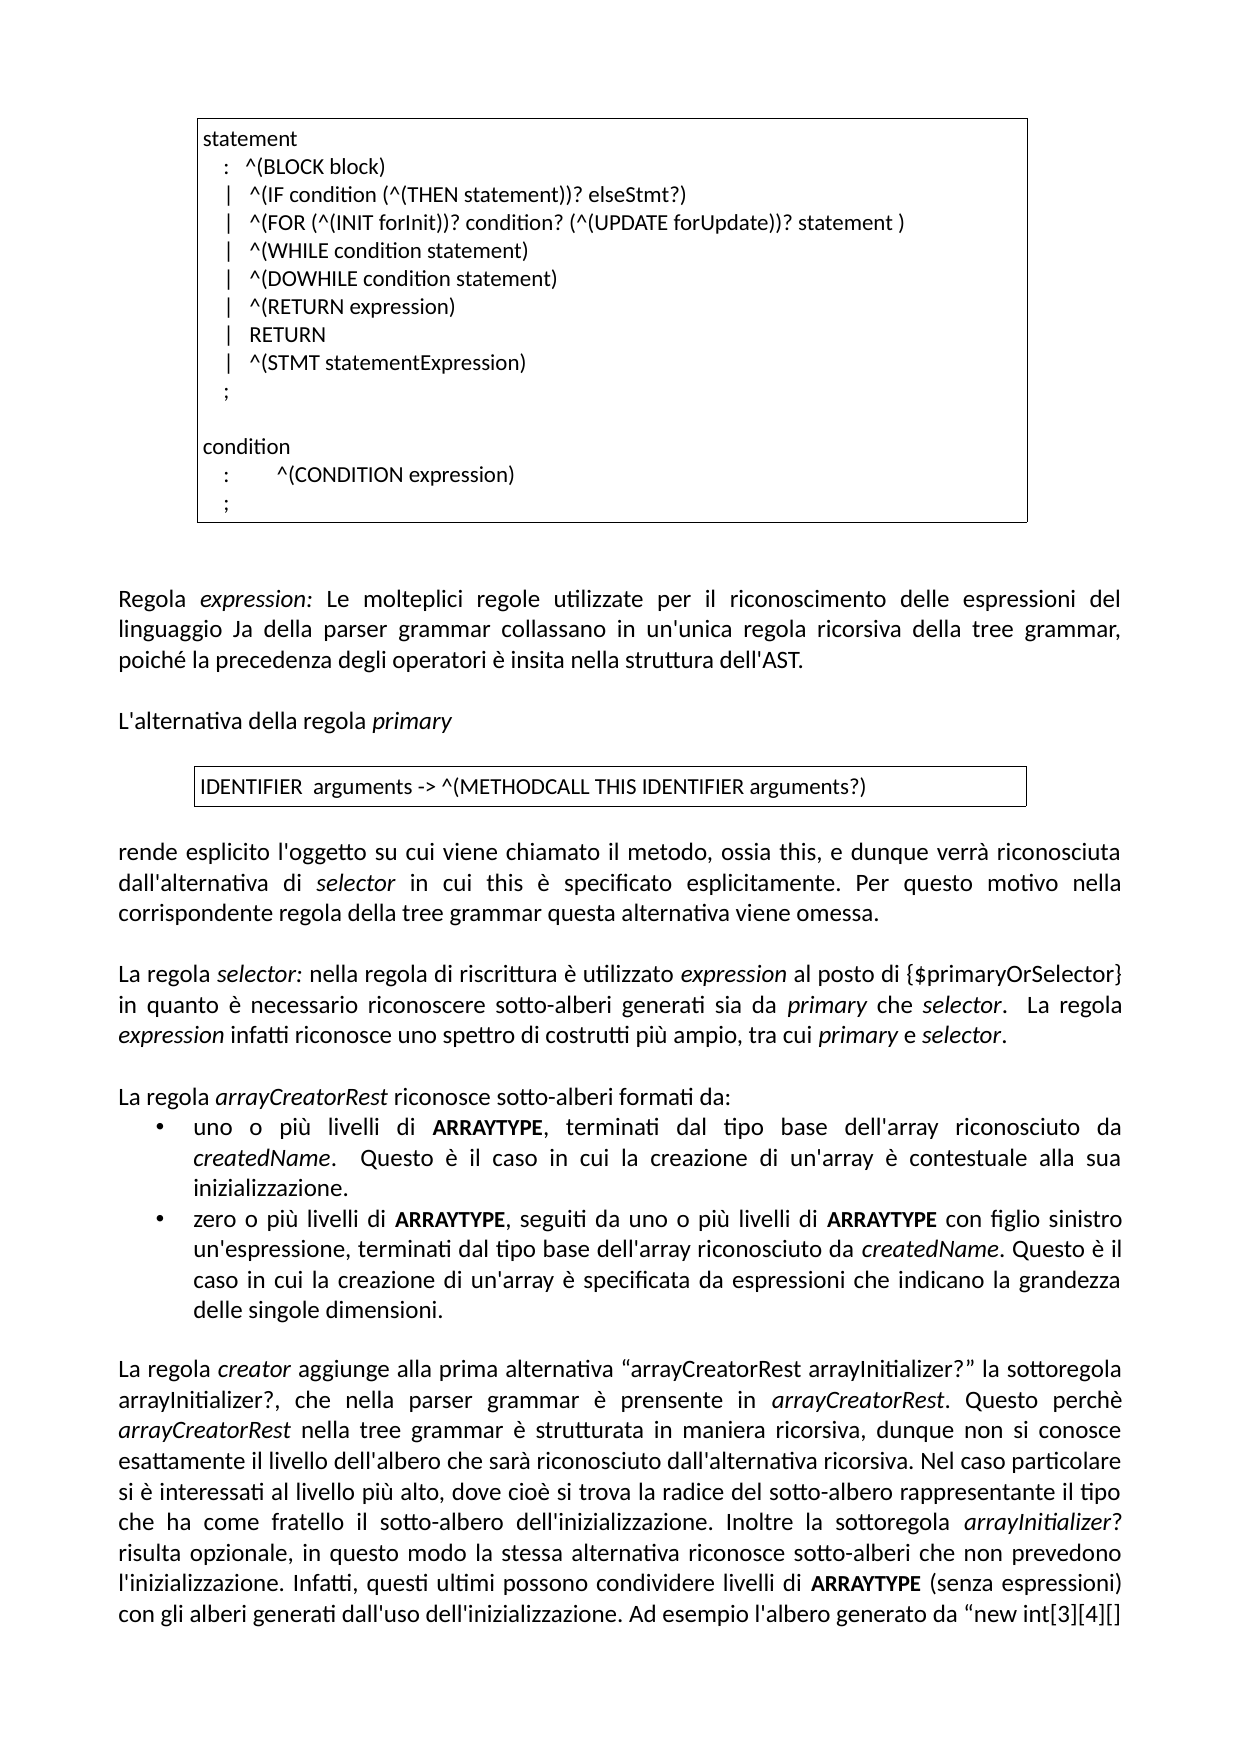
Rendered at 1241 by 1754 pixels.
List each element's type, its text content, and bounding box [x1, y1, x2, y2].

text La regola arrayCreatorRest riconosce sotto-alberi formati da: [118, 1081, 1123, 1111]
list zero o più livelli di ARRAYTYPE, seguiti da uno o più livelli di ARRAYTYPE con figlio sinistro un'espressione, terminati dal tipo base dell'array riconosciuto da createdName. Questo è il caso in cui la creazione di un'array è specificata da espressioni che indicano la grandezza delle singole dimensioni. [156, 1203, 1123, 1325]
text La regola creator aggiunge alla prima alternativa “arrayCreatorRest arrayInitializer?” la sottoregola arrayInitializer?, che nella parser grammar è prensente in arrayCreatorRest. Questo perchè arrayCreatorRest nella tree grammar è strutturata in maniera ricorsiva, dunque non si conosce esattamente il livello dell'albero che sarà riconosciuto dall'alternativa ricorsiva. Nel caso particolare si è interessati al livello più alto, dove cioè si trova la radice del sotto-albero rappresentante il tipo che ha come fratello il sotto-albero dell'inizializzazione. Inoltre la sottoregola arrayInitializer? risulta opzionale, in questo modo la stessa alternativa riconosce sotto-alberi che non prevedono l'inizializzazione. Infatti, questi ultimi possono condividere livelli di ARRAYTYPE (senza espressioni) con gli alberi generati dall'uso dell'inizializzazione. Ad esempio l'albero generato da “new int[3][4][] [118, 1353, 1123, 1628]
text La regola selector: nella regola di riscrittura è utilizzato expression al posto di {$primaryOrSelector} in quanto è necessario riconoscere sotto-alberi generati sia da primary che selector. La regola expression infatti riconosce uno spettro di costrutti più ampio, tra cui primary e selector. [118, 958, 1123, 1050]
table_header IDENTIFIER arguments -> ^(METHODCALL THIS IDENTIFIER arguments?) [195, 767, 1026, 806]
text Regola expression: Le molteplici regole utilizzate per il riconoscimento delle espressioni del linguaggio Ja della parser grammar collassano in un'unica regola ricorsiva della tree grammar, poiché la precedenza degli operatori è insita nella struttura dell'AST. [118, 583, 1123, 675]
table_header statement : ^(BLOCK block) | ^(IF condition (^(THEN statement))? elseStmt?) | ^(FOR (^(INIT forInit))? condition? (^(UPDATE forUpdate))? statement ) | ^(WHILE condition statement) | ^(DOWHILE condition statement) | ^(RETURN expression) | RETURN | ^(STMT statementExpression) ; condition : ^(CONDITION expression) ; [198, 119, 1027, 522]
text L'alternativa della regola primary [118, 705, 1123, 736]
text rende esplicito l'oggetto su cui viene chiamato il metodo, ossia this, e dunque verrà riconosciuta dall'alternativa di selector in cui this è specificato esplicitamente. Per questo motivo nella corrispondente regola della tree grammar questa alternativa viene omessa. [118, 836, 1123, 928]
list uno o più livelli di ARRAYTYPE, terminati dal tipo base dell'array riconosciuto da createdName. Questo è il caso in cui la creazione di un'array è contestuale alla sua inizializzazione. [156, 1111, 1123, 1203]
